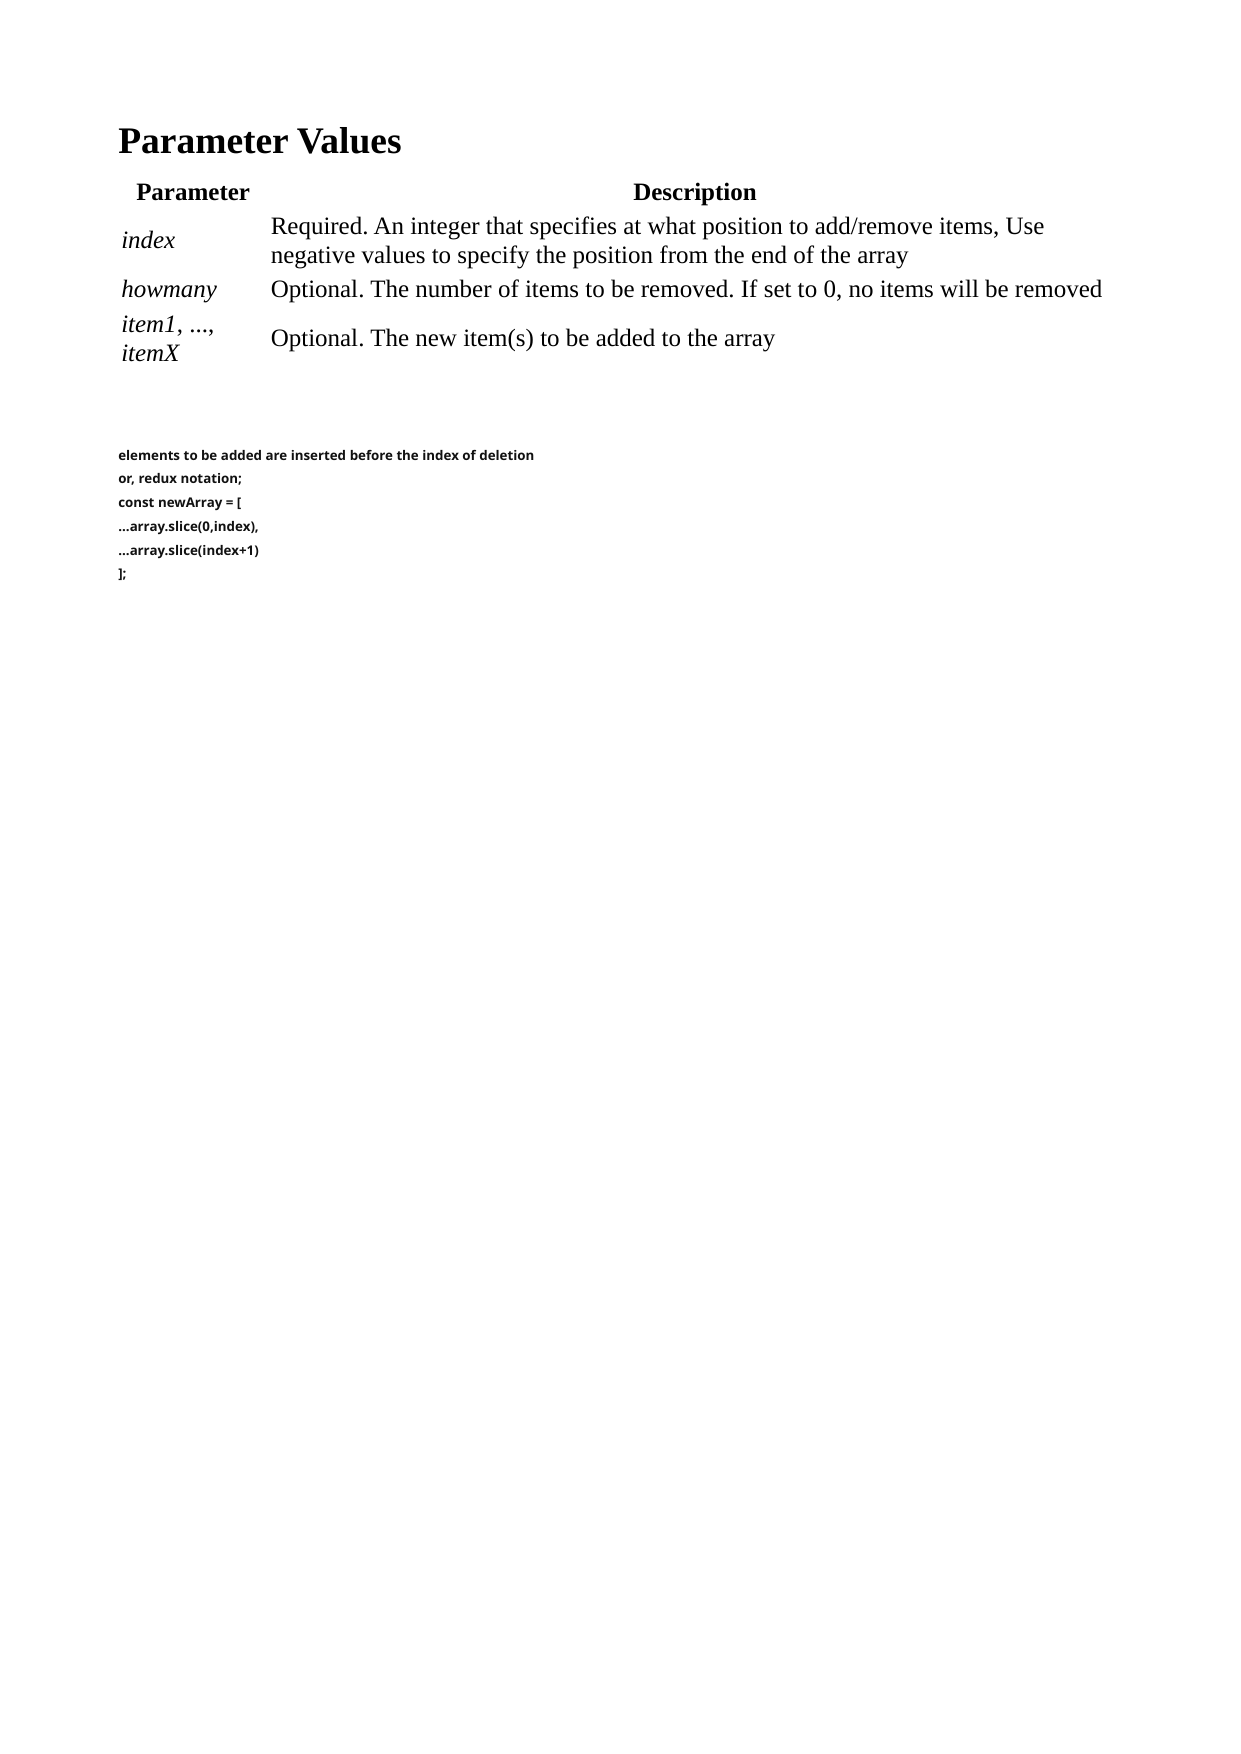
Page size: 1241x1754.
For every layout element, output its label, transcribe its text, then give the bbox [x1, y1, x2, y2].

text elements to be added are inserted before the index of deletion [118, 440, 1122, 464]
table_cell index [118, 208, 268, 272]
subtitle Parameter Values [118, 118, 1122, 161]
table_cell Optional. The new item(s) to be added to the array [268, 306, 1122, 369]
text or, redux notation; [118, 464, 1122, 487]
table_header Parameter [118, 174, 268, 208]
table_cell Optional. The number of items to be removed. If set to 0, no items will be removed [268, 272, 1122, 306]
table_header Description [268, 174, 1122, 208]
text const newArray = [ [118, 487, 1122, 511]
table_cell howmany [118, 272, 268, 306]
text ]; [118, 559, 1122, 582]
table_cell item1, ..., itemX [118, 306, 268, 369]
table_cell Required. An integer that specifies at what position to add/remove items, Use negative values to specify the position from the end of the array [268, 208, 1122, 272]
text ...array.slice(0,index), [118, 511, 1122, 535]
text ...array.slice(index+1) [118, 535, 1122, 559]
